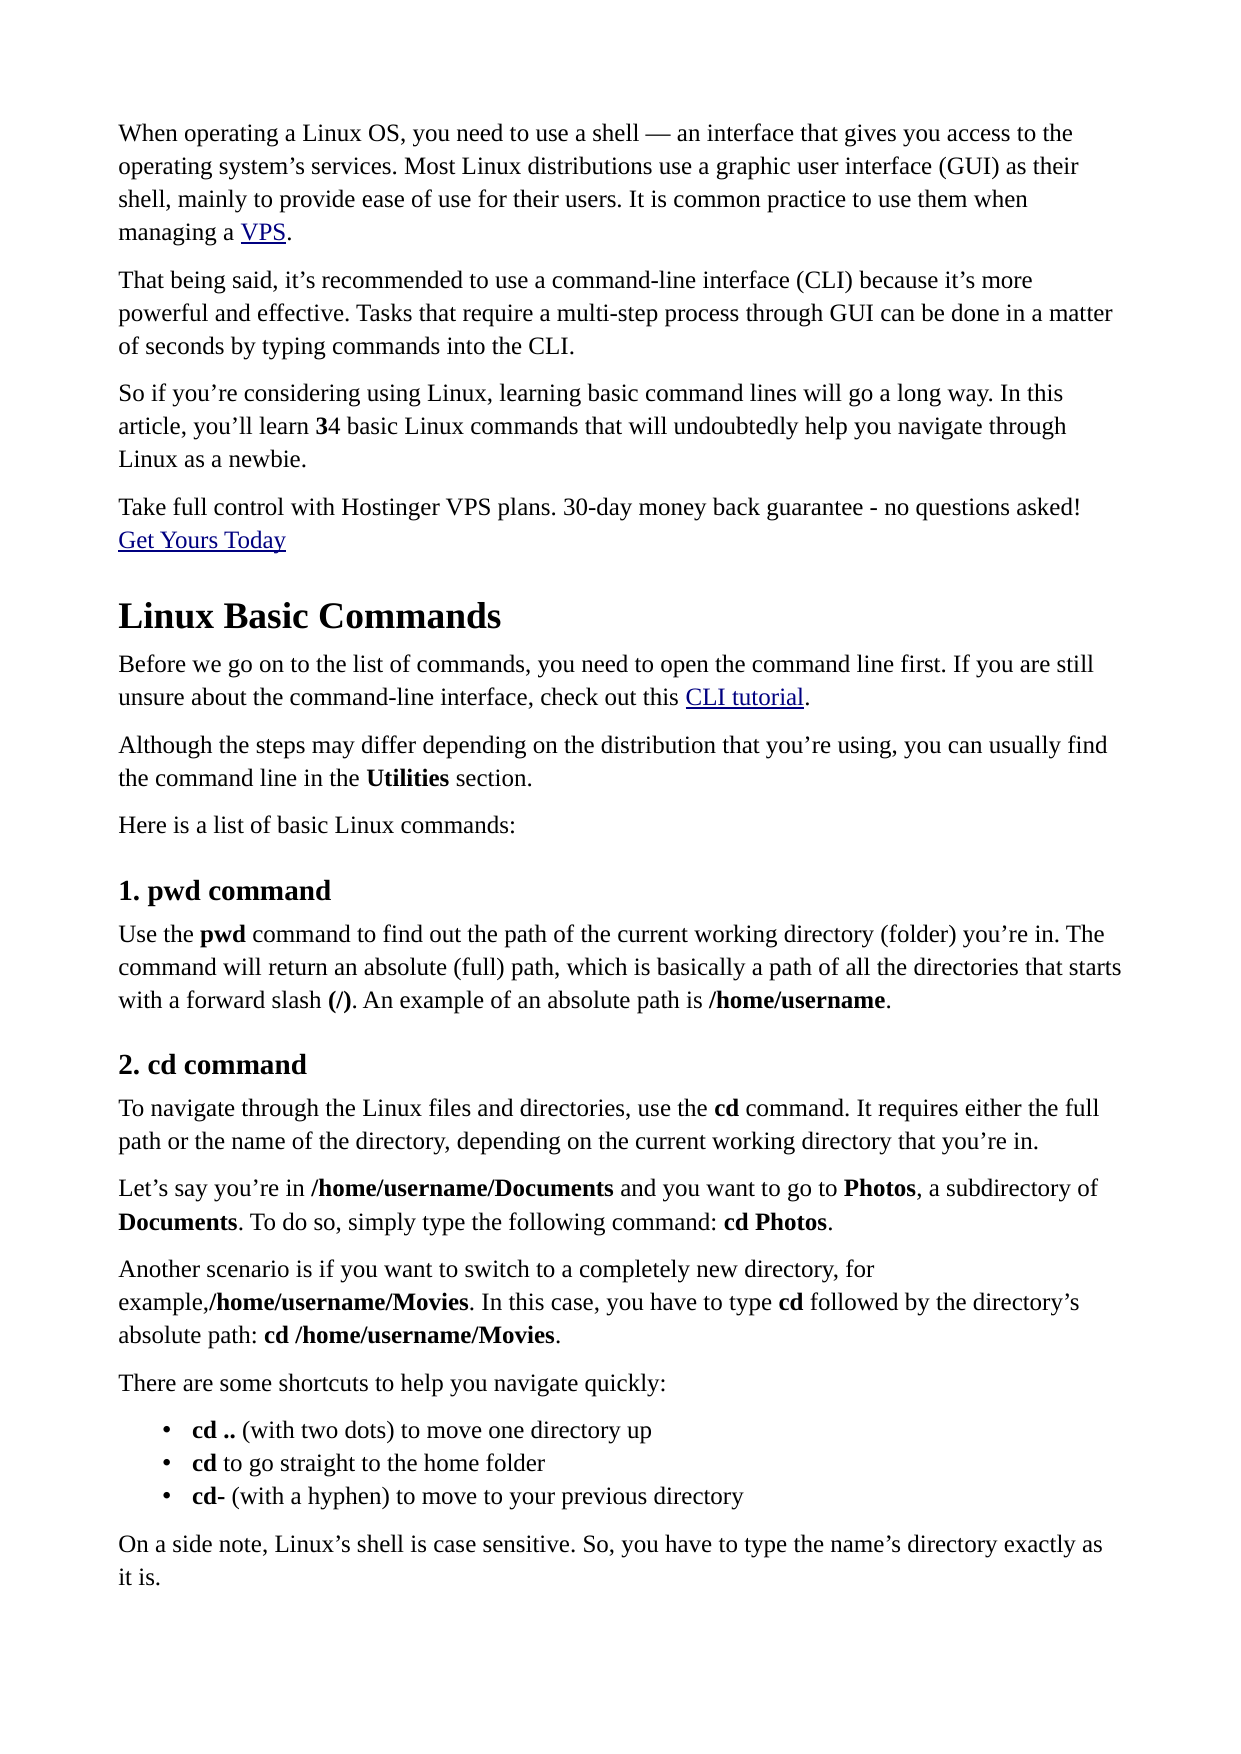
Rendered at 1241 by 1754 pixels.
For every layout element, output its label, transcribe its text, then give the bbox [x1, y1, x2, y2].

text Another scenario is if you want to switch to a completely new directory, for example,/home/username/Movies. In this case, you have to type cd followed by the directory’s absolute path: cd /home/username/Movies. [118, 1254, 1122, 1349]
subtitle Linux Basic Commands [118, 593, 1122, 637]
text That being said, it’s recommended to use a command-line interface (CLI) because it’s more powerful and effective. Tasks that require a multi-step process through GUI can be done in a matter of seconds by typing commands into the CLI. [118, 265, 1122, 359]
text On a side note, Linux’s shell is case sensitive. So, you have to type the name’s directory exactly as it is. [118, 1529, 1122, 1591]
subtitle 2. cd command [118, 1047, 1122, 1080]
text Here is a list of basic Linux commands: [118, 810, 1122, 839]
text To navigate through the Linux files and directories, use the cd command. It requires either the full path or the name of the directory, depending on the current working directory that you’re in. [118, 1093, 1122, 1155]
list cd .. (with two dots) to move one directory up [162, 1415, 1122, 1444]
text Although the steps may differ depending on the distribution that you’re using, you can usually find the command line in the Utilities section. [118, 730, 1122, 792]
text So if you’re considering using Linux, learning basic command lines will go a long way. In this article, you’ll learn 34 basic Linux commands that will undoubtedly help you navigate through Linux as a newbie. [118, 378, 1122, 473]
text When operating a Linux OS, you need to use a shell — an interface that gives you access to the operating system’s services. Most Linux distributions use a graphic user interface (GUI) as their shell, mainly to provide ease of use for their users. It is common practice to use them when managing a VPS. [118, 118, 1122, 246]
text Let’s say you’re in /home/username/Documents and you want to go to Photos, a subdirectory of Documents. To do so, simply type the following command: cd Photos. [118, 1173, 1122, 1235]
subtitle 1. pwd command [118, 873, 1122, 906]
text Take full control with Hostinger VPS plans. 30-day money back guarantee - no questions asked! Get Yours Today [118, 492, 1122, 554]
text Before we go on to the list of commands, you need to open the command line first. If you are still unsure about the command-line interface, check out this CLI tutorial. [118, 649, 1122, 711]
text There are some shortcuts to help you navigate quickly: [118, 1368, 1122, 1397]
list cd to go straight to the home folder [162, 1448, 1122, 1477]
text Use the pwd command to find out the path of the current working directory (folder) you’re in. The command will return an absolute (full) path, which is basically a path of all the directories that starts with a forward slash (/). An example of an absolute path is /home/username. [118, 919, 1122, 1013]
list cd- (with a hyphen) to move to your previous directory [162, 1481, 1122, 1510]
